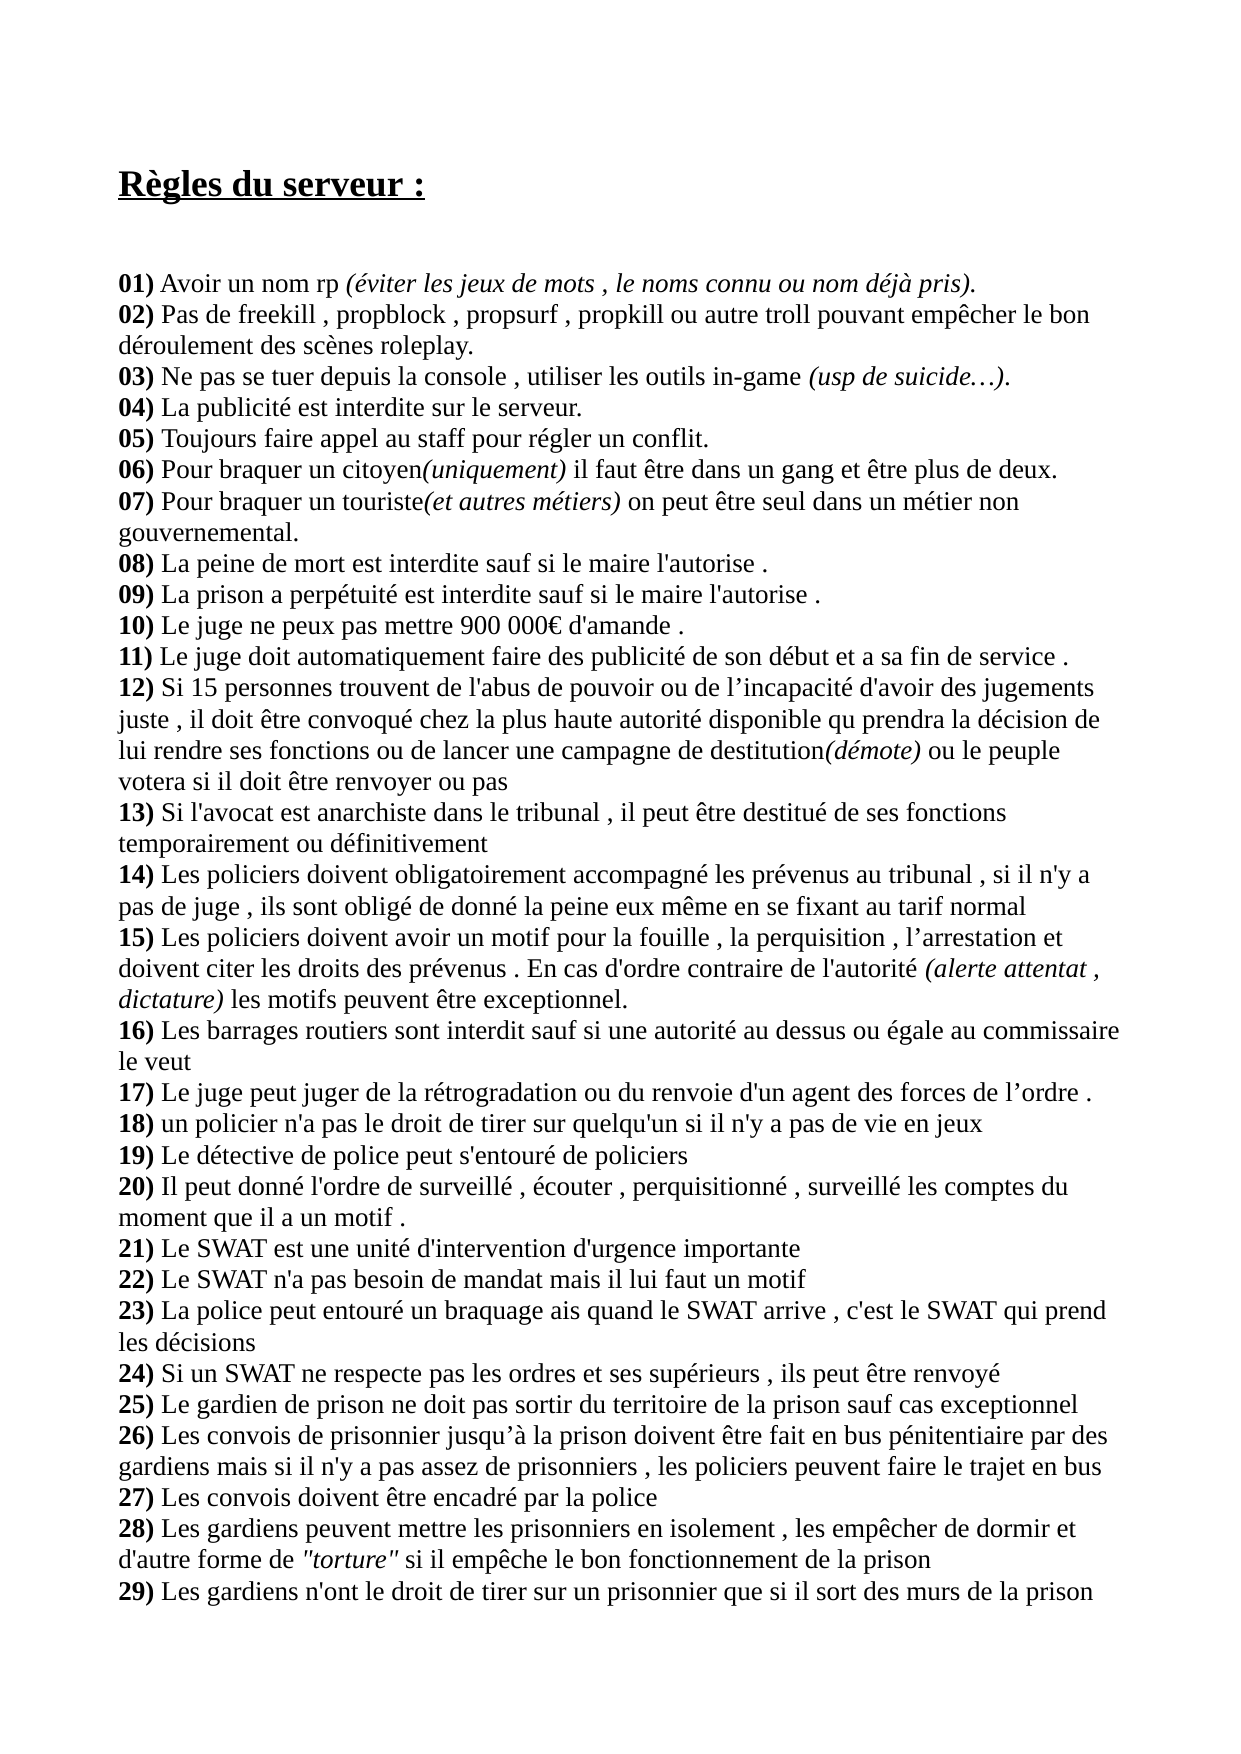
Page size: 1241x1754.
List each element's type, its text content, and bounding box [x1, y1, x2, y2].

text 01) Avoir un nom rp (éviter les jeux de mots , le noms connu ou nom déjà pris). 02) Pas de freekill , propblock , propsurf , propkill ou autre troll pouvant empêcher le bon déroulement des scènes roleplay. [118, 267, 1122, 360]
text 13) Si l'avocat est anarchiste dans le tribunal , il peut être destitué de ses fonctions temporairement ou définitivement [118, 796, 1122, 858]
text Règles du serveur : [118, 161, 1122, 204]
text 08) La peine de mort est interdite sauf si le maire l'autorise . [118, 547, 1122, 578]
text 10) Le juge ne peux pas mettre 900 000€ d'amande . [118, 609, 1122, 640]
text 11) Le juge doit automatiquement faire des publicité de son début et a sa fin de service . [118, 640, 1122, 672]
text 12) Si 15 personnes trouvent de l'abus de pouvoir ou de l’incapacité d'avoir des jugements juste , il doit être convoqué chez la plus haute autorité disponible qu prendra la décision de lui rendre ses fonctions ou de lancer une campagne de destitution(démote) ou le peuple votera si il doit être renvoyer ou pas [118, 672, 1122, 796]
text 19) Le détective de police peut s'entouré de policiers [118, 1139, 1122, 1170]
text 14) Les policiers doivent obligatoirement accompagné les prévenus au tribunal , si il n'y a pas de juge , ils sont obligé de donné la peine eux même en se fixant au tarif normal [118, 858, 1122, 921]
text 21) Le SWAT est une unité d'intervention d'urgence importante [118, 1232, 1122, 1263]
text 15) Les policiers doivent avoir un motif pour la fouille , la perquisition , l’arrestation et doivent citer les droits des prévenus . En cas d'ordre contraire de l'autorité (alerte attentat , dictature) les motifs peuvent être exceptionnel. [118, 921, 1122, 1014]
text 03) Ne pas se tuer depuis la console , utiliser les outils in-game (usp de suicide…). [118, 360, 1122, 391]
text 04) La publicité est interdite sur le serveur. [118, 391, 1122, 422]
text 22) Le SWAT n'a pas besoin de mandat mais il lui faut un motif [118, 1263, 1122, 1294]
text 26) Les convois de prisonnier jusqu’à la prison doivent être fait en bus pénitentiaire par des gardiens mais si il n'y a pas assez de prisonniers , les policiers peuvent faire le trajet en bus [118, 1419, 1122, 1481]
text 16) Les barrages routiers sont interdit sauf si une autorité au dessus ou égale au commissaire le veut [118, 1014, 1122, 1076]
text 05) Toujours faire appel au staff pour régler un conflit. [118, 422, 1122, 453]
text 24) Si un SWAT ne respecte pas les ordres et ses supérieurs , ils peut être renvoyé [118, 1357, 1122, 1388]
text 25) Le gardien de prison ne doit pas sortir du territoire de la prison sauf cas exceptionnel [118, 1388, 1122, 1419]
text 18) un policier n'a pas le droit de tirer sur quelqu'un si il n'y a pas de vie en jeux [118, 1108, 1122, 1139]
text 23) La police peut entouré un braquage ais quand le SWAT arrive , c'est le SWAT qui prend les décisions [118, 1294, 1122, 1357]
text 28) Les gardiens peuvent mettre les prisonniers en isolement , les empêcher de dormir et d'autre forme de "torture" si il empêche le bon fonctionnement de la prison [118, 1512, 1122, 1575]
text 29) Les gardiens n'ont le droit de tirer sur un prisonnier que si il sort des murs de la prison [118, 1575, 1122, 1606]
text 27) Les convois doivent être encadré par la police [118, 1481, 1122, 1512]
text 06) Pour braquer un citoyen(uniquement) il faut être dans un gang et être plus de deux. [118, 453, 1122, 485]
text 07) Pour braquer un touriste(et autres métiers) on peut être seul dans un métier non gouvernemental. [118, 485, 1122, 547]
text 17) Le juge peut juger de la rétrogradation ou du renvoie d'un agent des forces de l’ordre . [118, 1076, 1122, 1108]
text 20) Il peut donné l'ordre de surveillé , écouter , perquisitionné , surveillé les comptes du moment que il a un motif . [118, 1170, 1122, 1232]
text 09) La prison a perpétuité est interdite sauf si le maire l'autorise . [118, 578, 1122, 609]
